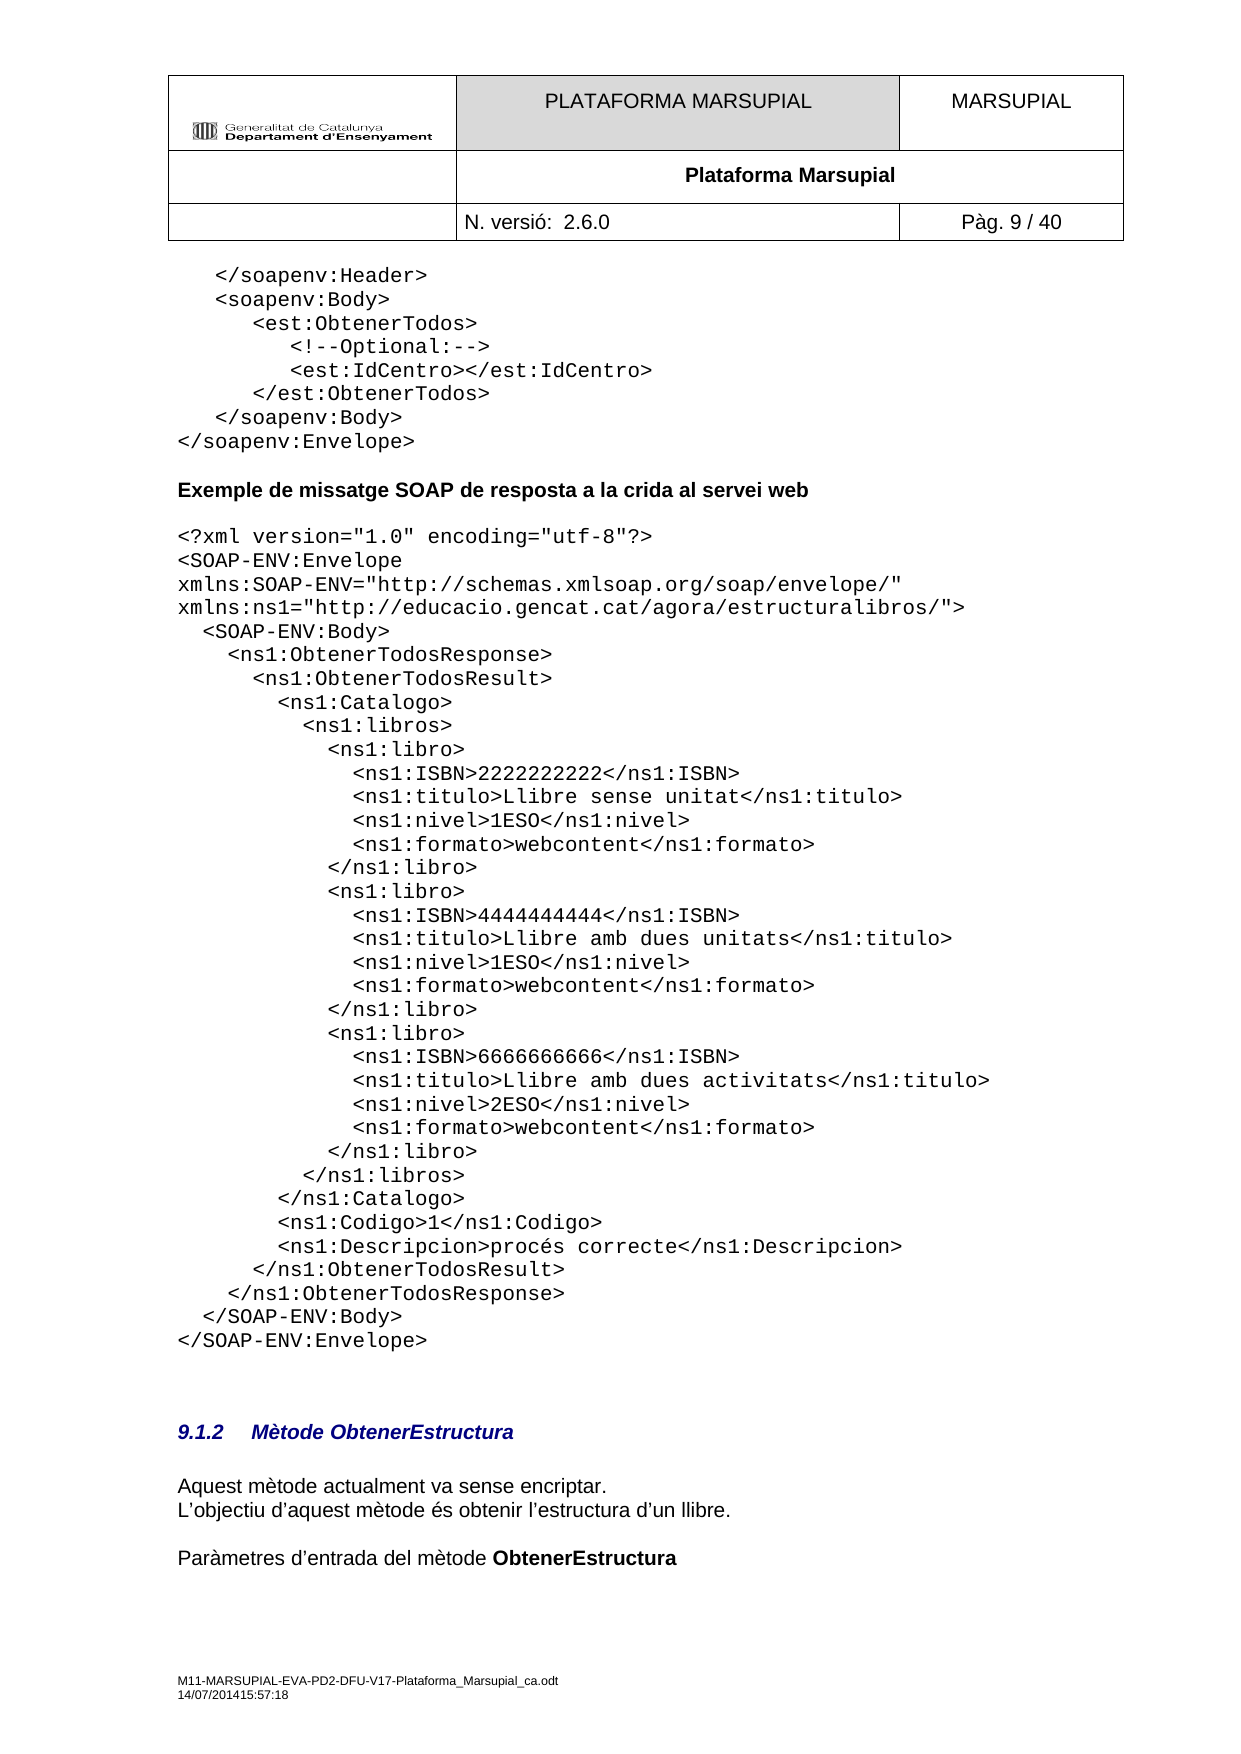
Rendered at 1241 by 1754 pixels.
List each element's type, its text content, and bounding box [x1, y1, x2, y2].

text </soapenv:Body> [177, 407, 1122, 431]
text <ns1:titulo>Llibre amb dues unitats</ns1:titulo> [177, 928, 1122, 952]
text <soapenv:Body> [177, 289, 1122, 312]
text </ns1:libros> [177, 1165, 1122, 1188]
text </ns1:ObtenerTodosResponse> [177, 1283, 1122, 1307]
text <ns1:titulo>Llibre amb dues activitats</ns1:titulo> [177, 1070, 1122, 1094]
text Aquest mètode actualment va sense encriptar. [177, 1474, 1122, 1498]
text <ns1:nivel>1ESO</ns1:nivel> [177, 952, 1122, 976]
text </soapenv:Header> [177, 265, 1122, 289]
text <est:IdCentro></est:IdCentro> [177, 360, 1122, 383]
text <?xml version="1.0" encoding="utf-8"?> [177, 526, 1122, 550]
text <ns1:formato>webcontent</ns1:formato> [177, 1117, 1122, 1141]
text <ns1:nivel>2ESO</ns1:nivel> [177, 1094, 1122, 1117]
text <ns1:ISBN>2222222222</ns1:ISBN> [177, 763, 1122, 786]
subtitle Mètode ObtenerEstructura [177, 1420, 1122, 1444]
text <ns1:libro> [177, 1023, 1122, 1046]
text <est:ObtenerTodos> [177, 312, 1122, 336]
text <ns1:Catalogo> [177, 692, 1122, 715]
text </SOAP-ENV:Body> [177, 1307, 1122, 1330]
text L’objectiu d’aquest mètode és obtenir l’estructura d’un llibre. [177, 1498, 1122, 1522]
text <ns1:formato>webcontent</ns1:formato> [177, 834, 1122, 857]
text Exemple de missatge SOAP de resposta a la crida al servei web [177, 478, 1122, 502]
text <ns1:libro> [177, 739, 1122, 763]
text </ns1:ObtenerTodosResult> [177, 1259, 1122, 1283]
text <ns1:formato>webcontent</ns1:formato> [177, 976, 1122, 999]
text </ns1:Catalogo> [177, 1188, 1122, 1212]
text <ns1:nivel>1ESO</ns1:nivel> [177, 810, 1122, 834]
text <ns1:libro> [177, 881, 1122, 904]
text <ns1:ObtenerTodosResult> [177, 668, 1122, 692]
text </est:ObtenerTodos> [177, 383, 1122, 407]
text <ns1:Codigo>1</ns1:Codigo> [177, 1212, 1122, 1236]
text </ns1:libro> [177, 1141, 1122, 1165]
text <!--Optional:--> [177, 336, 1122, 360]
text Paràmetres d’entrada del mètode ObtenerEstructura [177, 1546, 1122, 1570]
text </soapenv:Envelope> [177, 431, 1122, 454]
text <ns1:Descripcion>procés correcte</ns1:Descripcion> [177, 1236, 1122, 1259]
text <ns1:libros> [177, 715, 1122, 739]
text </SOAP-ENV:Envelope> [177, 1330, 1122, 1354]
text <SOAP-ENV:Envelope xmlns:SOAP-ENV="http://schemas.xmlsoap.org/soap/envelope/" xmlns:ns1="http://educacio.gencat.cat/agora/estructuralibros/"> [177, 550, 1122, 621]
text <ns1:titulo>Llibre sense unitat</ns1:titulo> [177, 786, 1122, 810]
text <ns1:ISBN>6666666666</ns1:ISBN> [177, 1046, 1122, 1070]
text </ns1:libro> [177, 999, 1122, 1023]
text <ns1:ObtenerTodosResponse> [177, 644, 1122, 668]
text <ns1:ISBN>4444444444</ns1:ISBN> [177, 904, 1122, 928]
text <SOAP-ENV:Body> [177, 621, 1122, 644]
text </ns1:libro> [177, 857, 1122, 881]
